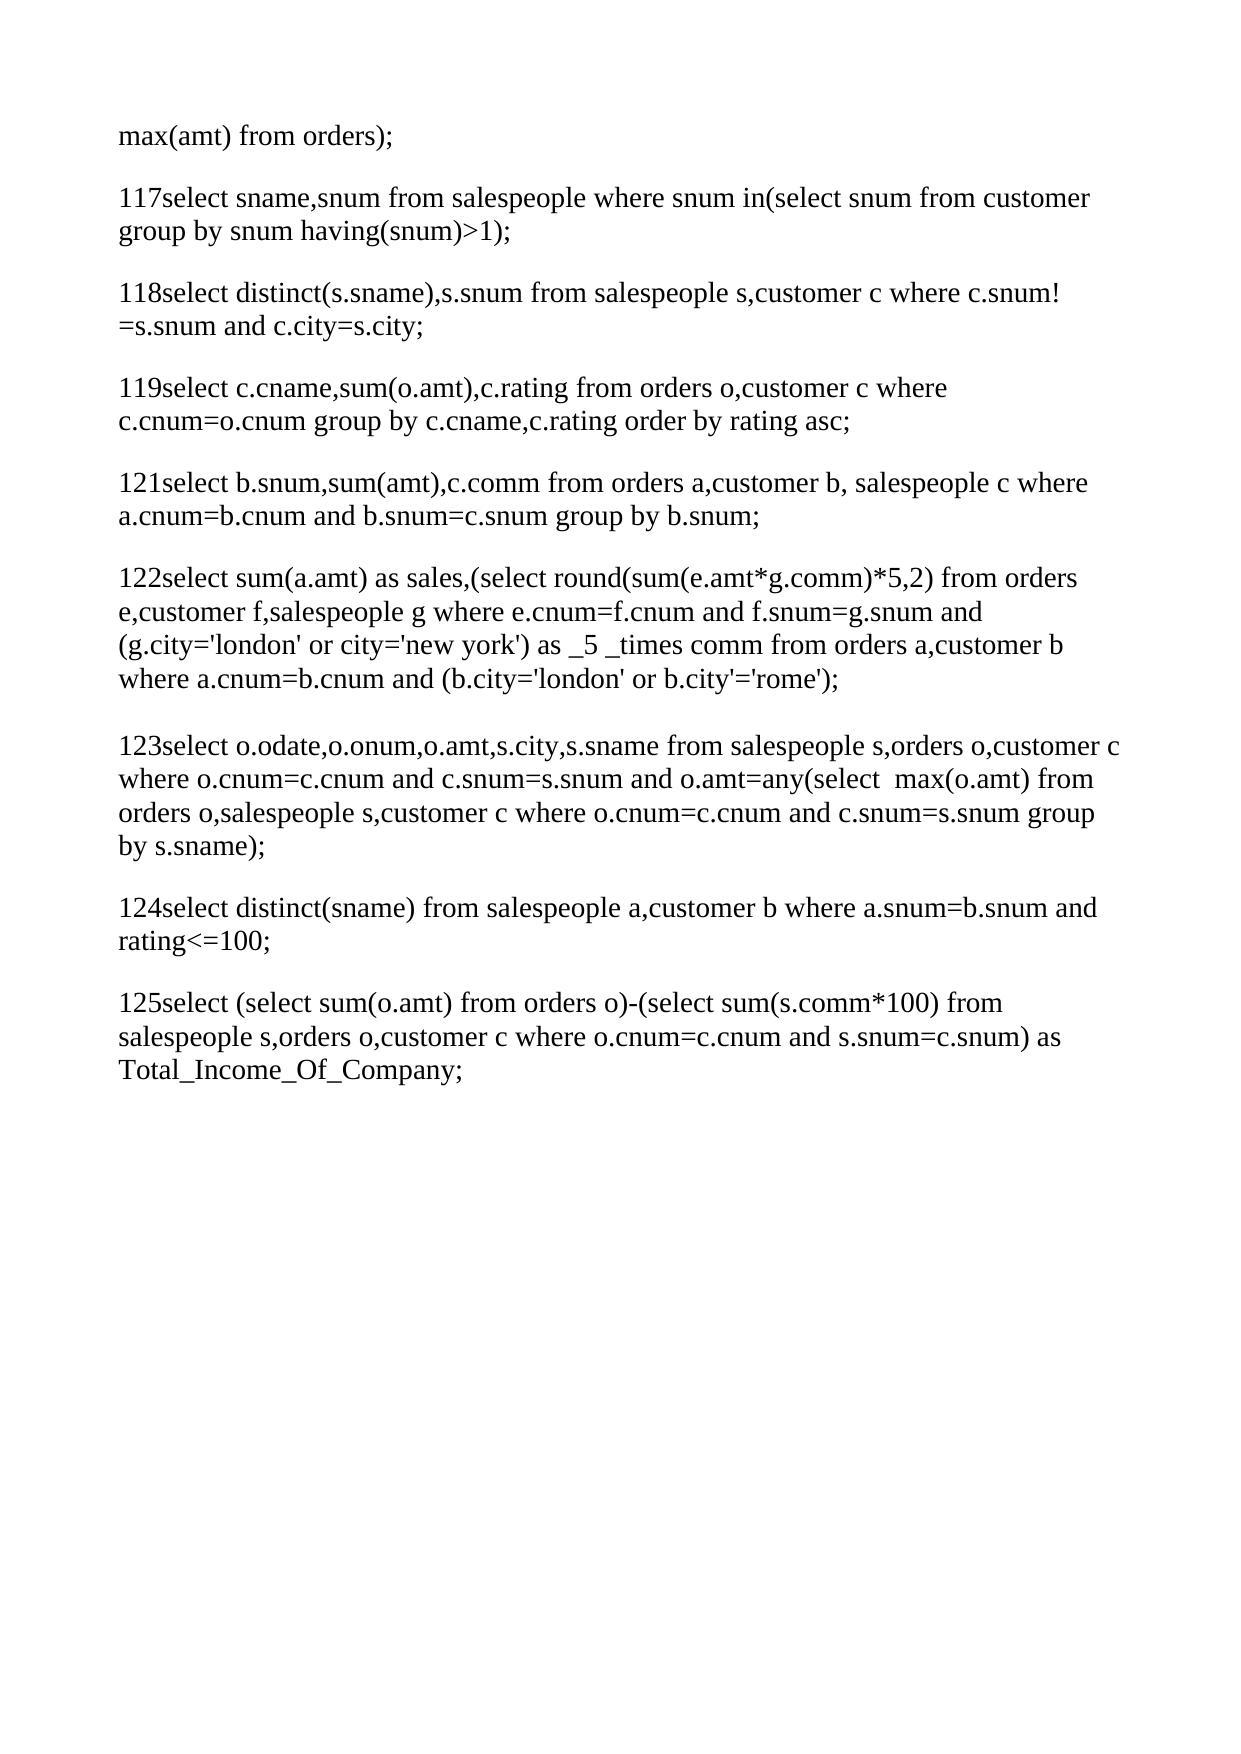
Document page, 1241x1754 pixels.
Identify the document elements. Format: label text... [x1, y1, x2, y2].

text 121select b.snum,sum(amt),c.comm from orders a,customer b, salespeople c where a.cnum=b.cnum and b.snum=c.snum group by b.snum; [118, 465, 1122, 532]
text 119select c.cname,sum(o.amt),c.rating from orders o,customer c where c.cnum=o.cnum group by c.cname,c.rating order by rating asc; [118, 370, 1122, 437]
text 118select distinct(s.sname),s.snum from salespeople s,customer c where c.snum!=s.snum and c.city=s.city; [118, 275, 1122, 342]
text 117select sname,snum from salespeople where snum in(select snum from customer group by snum having(snum)>1); [118, 180, 1122, 247]
text 125select (select sum(o.amt) from orders o)-(select sum(s.comm*100) from salespeople s,orders o,customer c where o.cnum=c.cnum and s.snum=c.snum) as Total_Income_Of_Company; [118, 985, 1122, 1086]
text 123select o.odate,o.onum,o.amt,s.city,s.sname from salespeople s,orders o,customer c where o.cnum=c.cnum and c.snum=s.snum and o.amt=any(select max(o.amt) from orders o,salespeople s,customer c where o.cnum=c.cnum and c.snum=s.snum group by s.sname); [118, 728, 1122, 862]
text 122select sum(a.amt) as sales,(select round(sum(e.amt*g.comm)*5,2) from orders e,customer f,salespeople g where e.cnum=f.cnum and f.snum=g.snum and (g.city='london' or city='new york') as _5 _times comm from orders a,customer b where a.cnum=b.cnum and (b.city='london' or b.city'='rome'); [118, 560, 1122, 694]
text 124select distinct(sname) from salespeople a,customer b where a.snum=b.snum and rating<=100; [118, 890, 1122, 957]
text max(amt) from orders); [118, 118, 1122, 152]
